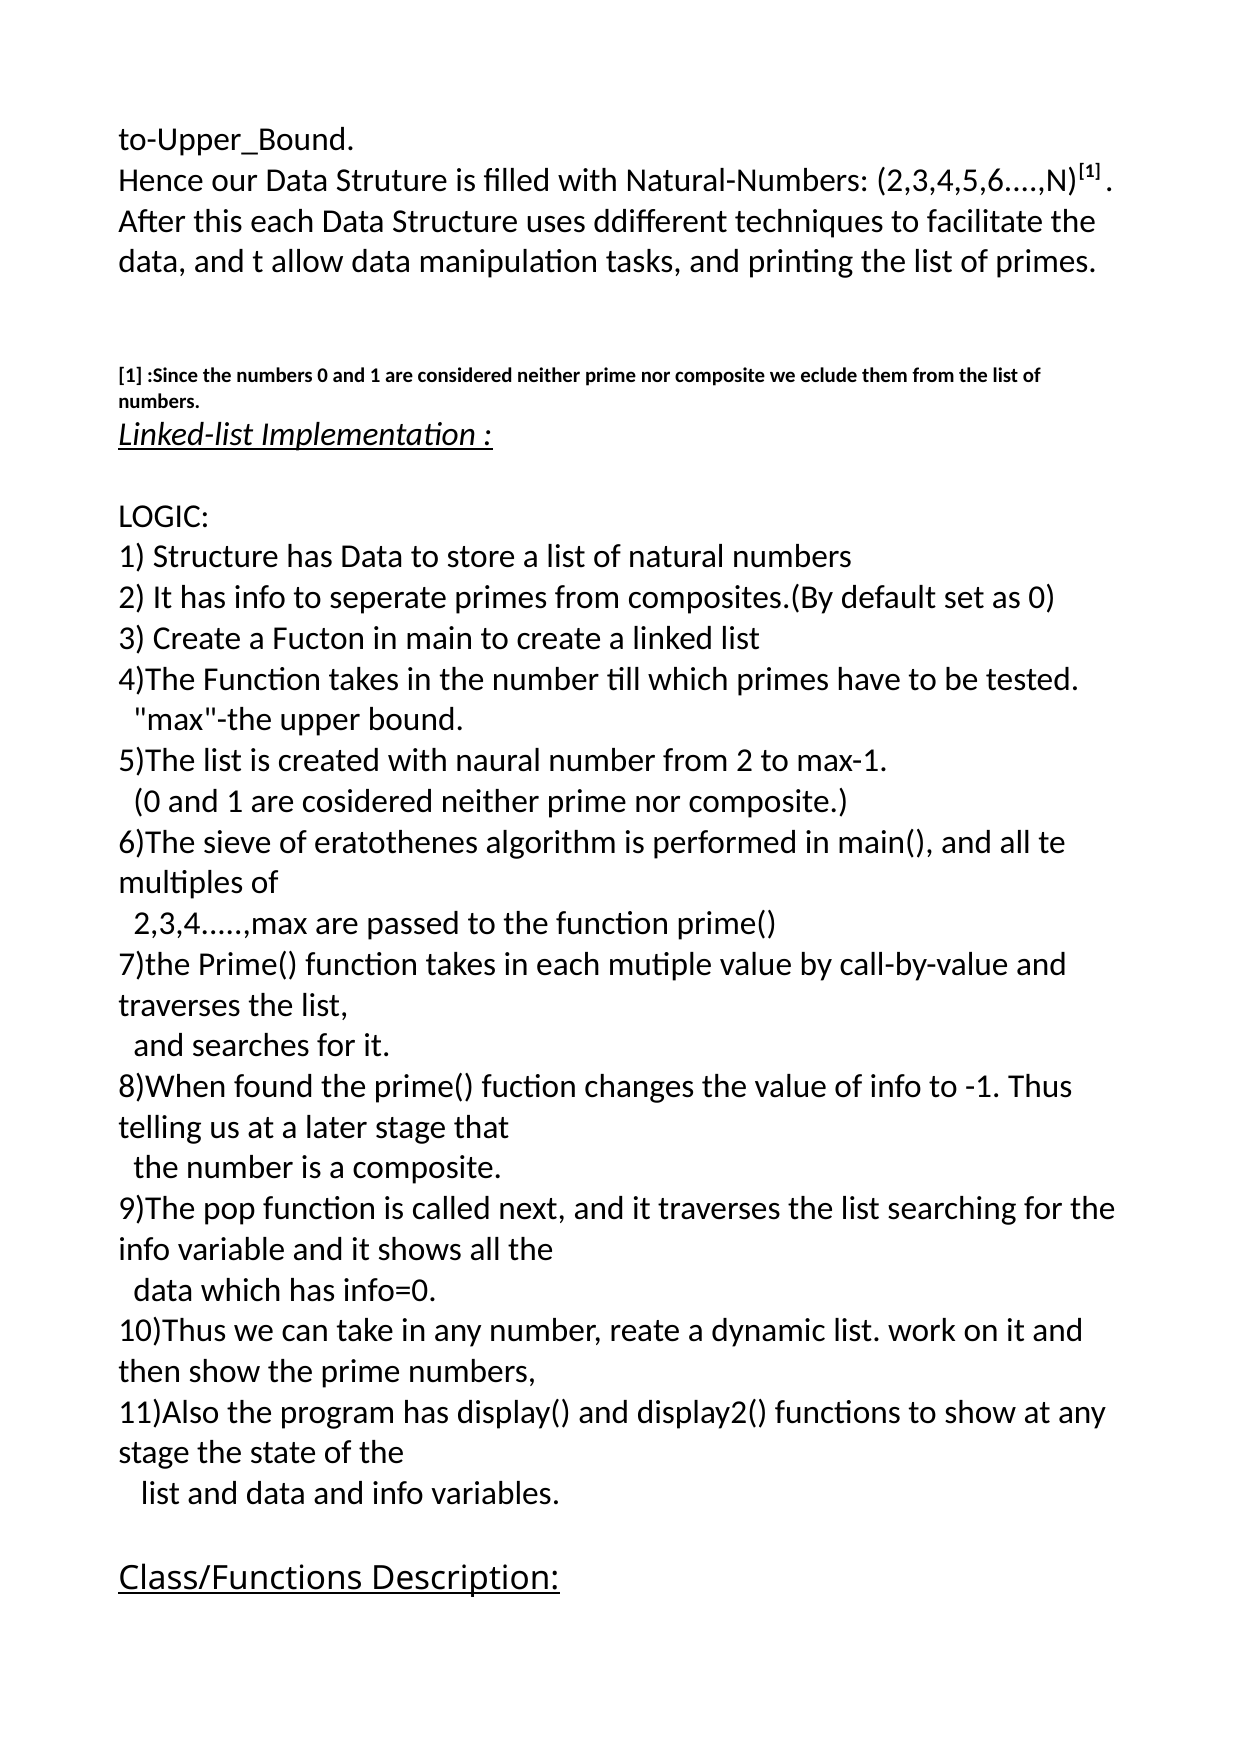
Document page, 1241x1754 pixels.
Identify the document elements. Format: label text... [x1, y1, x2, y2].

text 1) Structure has Data to store a list of natural numbers [118, 536, 1122, 576]
text 11)Also the program has display() and display2() functions to show at any stage the state of the [118, 1391, 1122, 1472]
text (0 and 1 are cosidered neither prime nor composite.) [118, 780, 1122, 821]
text [1] :Since the numbers 0 and 1 are considered neither prime nor composite we eclude them from the list of numbers. [118, 362, 1122, 413]
text 9)The pop function is called next, and it traverses the list searching for the info variable and it shows all the [118, 1187, 1122, 1269]
text 6)The sieve of eratothenes algorithm is performed in main(), and all te multiples of [118, 821, 1122, 902]
text 3) Create a Fucton in main to create a linked list [118, 617, 1122, 658]
text Class/Functions Description: [118, 1554, 1122, 1599]
text 10)Thus we can take in any number, reate a dynamic list. work on it and then show the prime numbers, [118, 1309, 1122, 1391]
text LOGIC: [118, 495, 1122, 536]
text and searches for it. [118, 1024, 1122, 1065]
text After this each Data Structure uses ddifferent techniques to facilitate the data, and t allow data manipulation tasks, and printing the list of primes. [118, 199, 1122, 281]
text 4)The Function takes in the number till which primes have to be tested. [118, 658, 1122, 698]
text 2) It has info to seperate primes from composites.(By default set as 0) [118, 576, 1122, 617]
text data which has info=0. [118, 1269, 1122, 1309]
text Hence our Data Struture is filled with Natural-Numbers: (2,3,4,5,6....,N)[1] . [118, 159, 1122, 199]
text Linked-list Implementation : [118, 413, 1122, 454]
text 5)The list is created with naural number from 2 to max-1. [118, 739, 1122, 780]
text "max"-the upper bound. [118, 698, 1122, 739]
text 8)When found the prime() fuction changes the value of info to -1. Thus telling us at a later stage that [118, 1065, 1122, 1146]
text 7)the Prime() function takes in each mutiple value by call-by-value and traverses the list, [118, 943, 1122, 1024]
text 2,3,4.....,max are passed to the function prime() [118, 902, 1122, 943]
text list and data and info variables. [118, 1472, 1122, 1513]
text the number is a composite. [118, 1146, 1122, 1187]
text to-Upper_Bound. [118, 118, 1122, 159]
